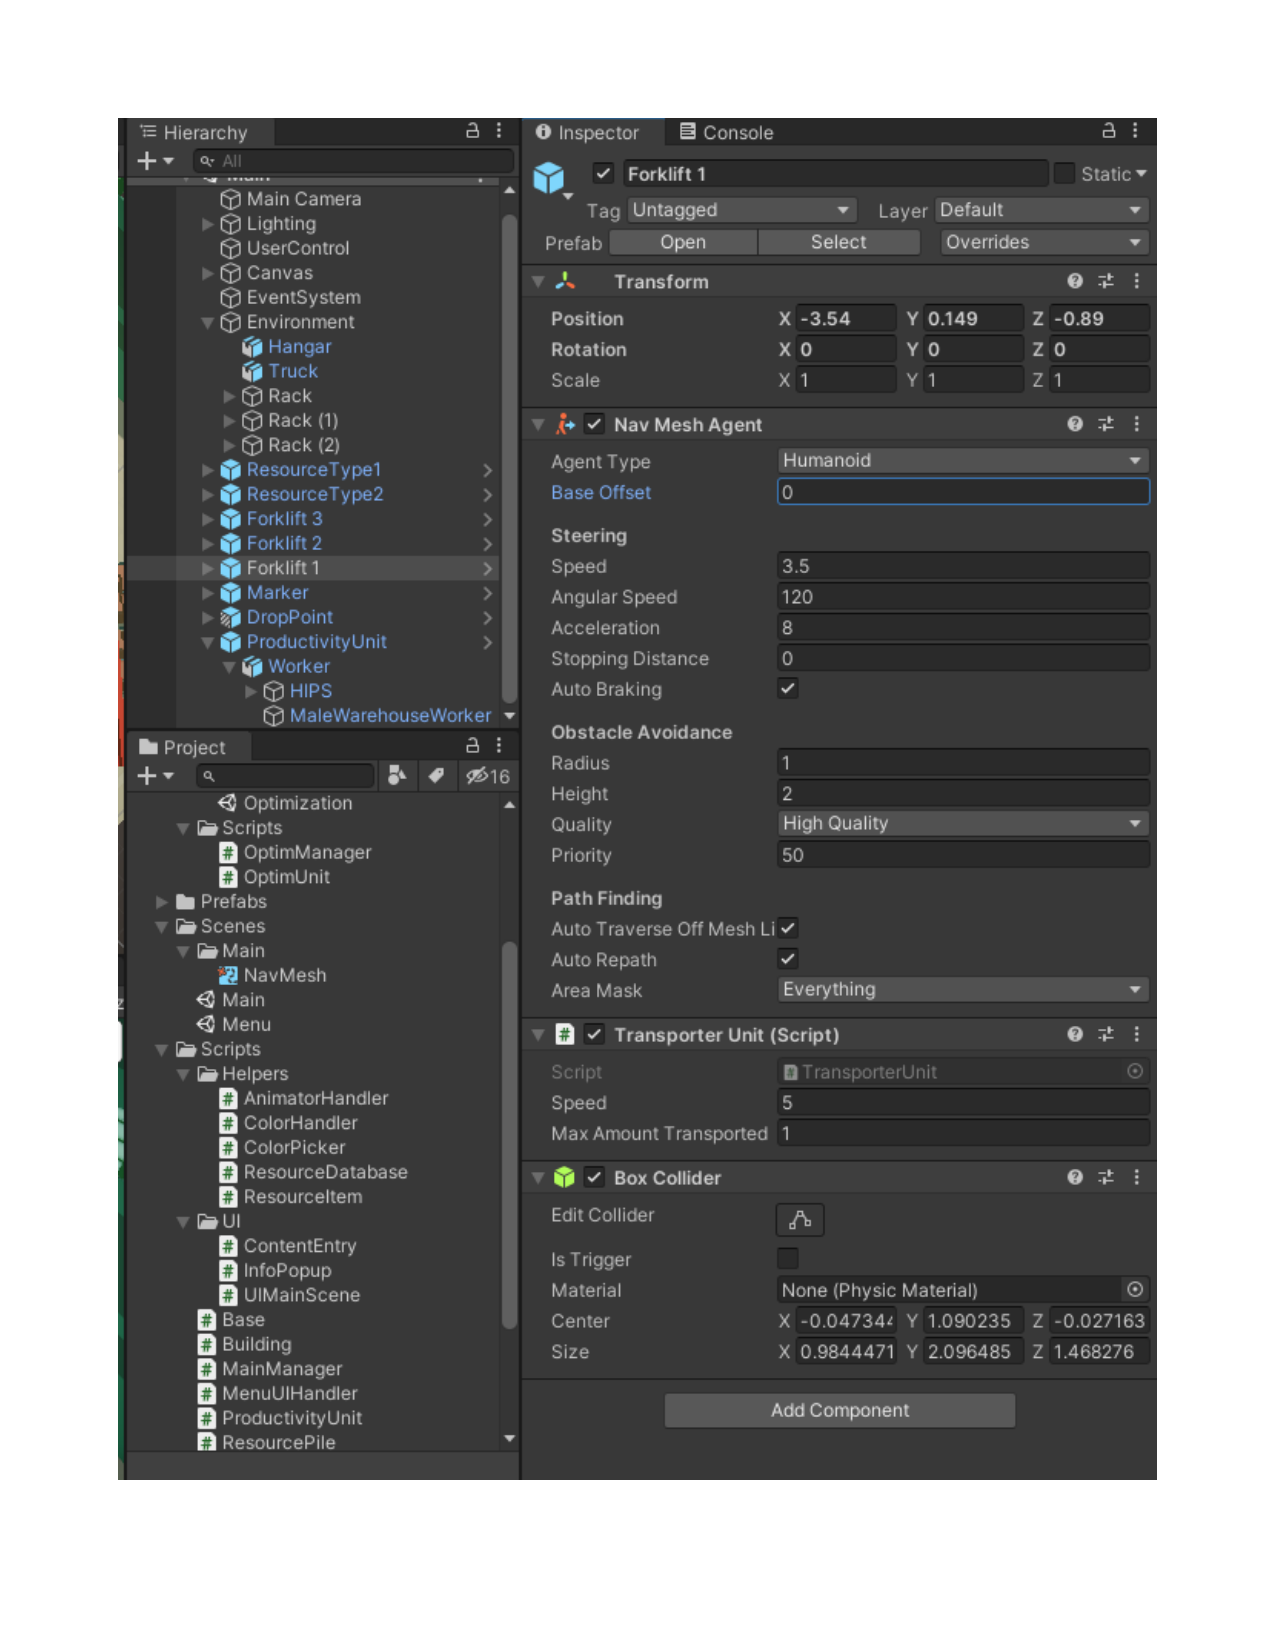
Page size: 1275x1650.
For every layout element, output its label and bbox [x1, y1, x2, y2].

picture [118, 118, 1157, 1480]
